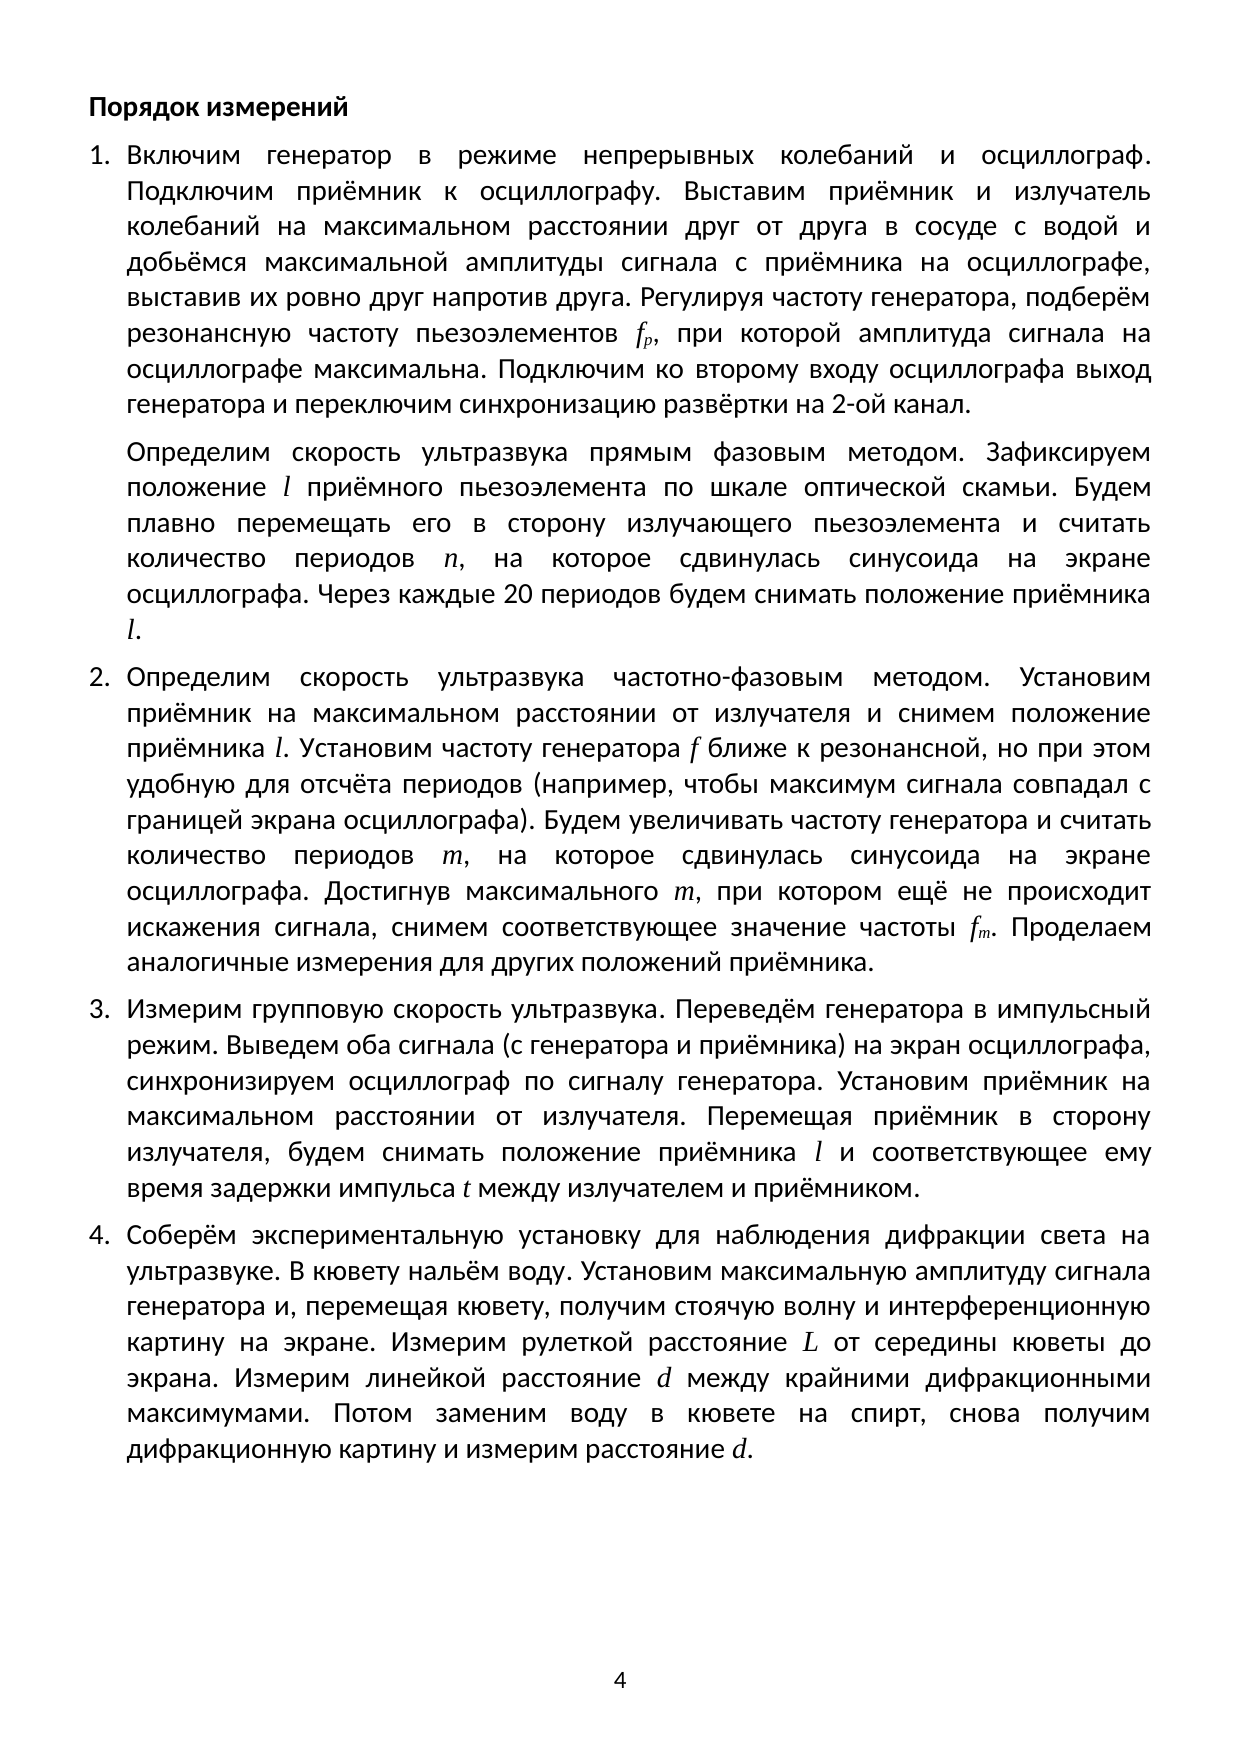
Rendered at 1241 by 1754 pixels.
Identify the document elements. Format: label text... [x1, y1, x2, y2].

list Включим генератор в режиме непрерывных колебаний и осциллограф. Подключим приёмник к осциллографу. Выставим приёмник и излучатель колебаний на максимальном расстоянии друг от друга в сосуде с водой и добьёмся максимальной амплитуды сигнала с приёмника на осциллографе, выставив их ровно друг напротив друга. Регулируя частоту генератора, подберём резонансную частоту пьезоэлементов fр, при которой амплитуда сигнала на осциллографе максимальна. Подключим ко второму входу осциллографа выход генератора и переключим синхронизацию развёртки на 2-ой канал. [88, 136, 1152, 421]
list Определим скорость ультразвука частотно-фазовым методом. Установим приёмник на максимальном расстоянии от излучателя и снимем положение приёмника l. Установим частоту генератора f ближе к резонансной, но при этом удобную для отсчёта периодов (например, чтобы максимум сигнала совпадал с границей экрана осциллографа). Будем увеличивать частоту генератора и считать количество периодов m, на которое сдвинулась синусоида на экране осциллографа. Достигнув максимального m, при котором ещё не происходит искажения сигнала, снимем соответствующее значение частоты fm. Проделаем аналогичные измерения для других положений приёмника. [88, 658, 1152, 979]
list Определим скорость ультразвука прямым фазовым методом. Зафиксируем положение l приёмного пьезоэлемента по шкале оптической скамьи. Будем плавно перемещать его в сторону излучающего пьезоэлемента и считать количество периодов n, на которое сдвинулась синусоида на экране осциллографа. Через каждые 20 периодов будем снимать положение приёмника l. [88, 433, 1152, 646]
list Соберём экспериментальную установку для наблюдения дифракции света на ультразвуке. В кювету нальём воду. Установим максимальную амплитуду сигнала генератора и, перемещая кювету, получим стоячую волну и интерференционную картину на экране. Измерим рулеткой расстояние L от середины кюветы до экрана. Измерим линейкой расстояние d между крайними дифракционными максимумами. Потом заменим воду в кювете на спирт, снова получим дифракционную картину и измерим расстояние d. [88, 1216, 1152, 1466]
subtitle Порядок измерений [88, 88, 1152, 124]
list Измерим групповую скорость ультразвука. Переведём генератора в импульсный режим. Выведем оба сигнала (с генератора и приёмника) на экран осциллографа, синхронизируем осциллограф по сигналу генератора. Установим приёмник на максимальном расстоянии от излучателя. Перемещая приёмник в сторону излучателя, будем снимать положение приёмника l и соответствующее ему время задержки импульса t между излучателем и приёмником. [88, 991, 1152, 1204]
